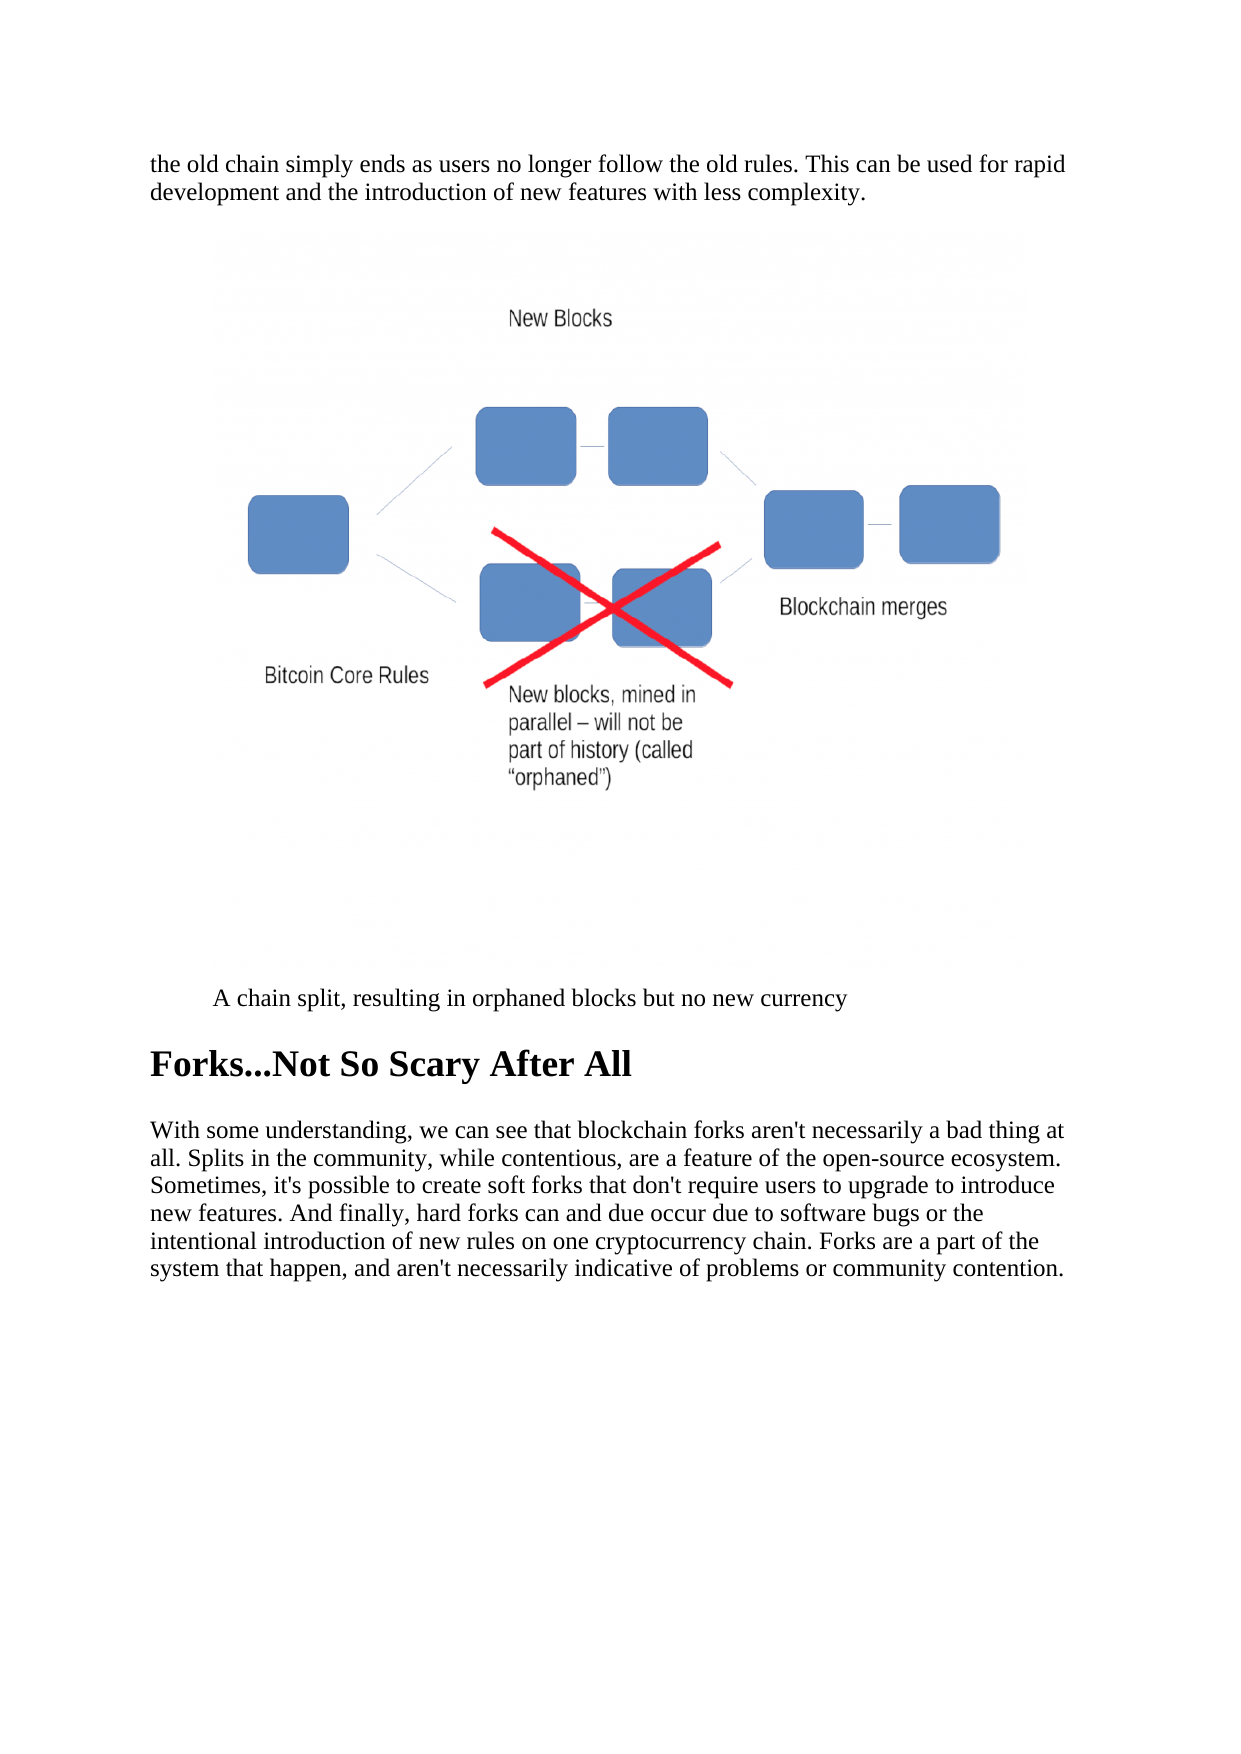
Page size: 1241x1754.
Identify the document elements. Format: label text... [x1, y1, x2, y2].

text With some understanding, we can see that blockchain forks aren't necessarily a bad thing at all. Splits in the community, while contentious, are a feature of the open-source ecosystem. Sometimes, it's possible to create soft forks that don't require users to upgrade to introduce new features. And finally, hard forks can and due occur due to software bugs or the intentional introduction of new rules on one cryptocurrency chain. Forks are a part of the system that happen, and aren't necessarily indicative of problems or community contention. [150, 1116, 1090, 1282]
text A chain split, resulting in orphaned blocks but no new currency [212, 985, 1028, 1012]
subtitle Forks...Not So Scary After All [150, 1043, 1090, 1085]
text the old chain simply ends as users no longer follow the old rules. This can be used for rapid development and the introduction of new features with less complexity. [150, 150, 1090, 205]
